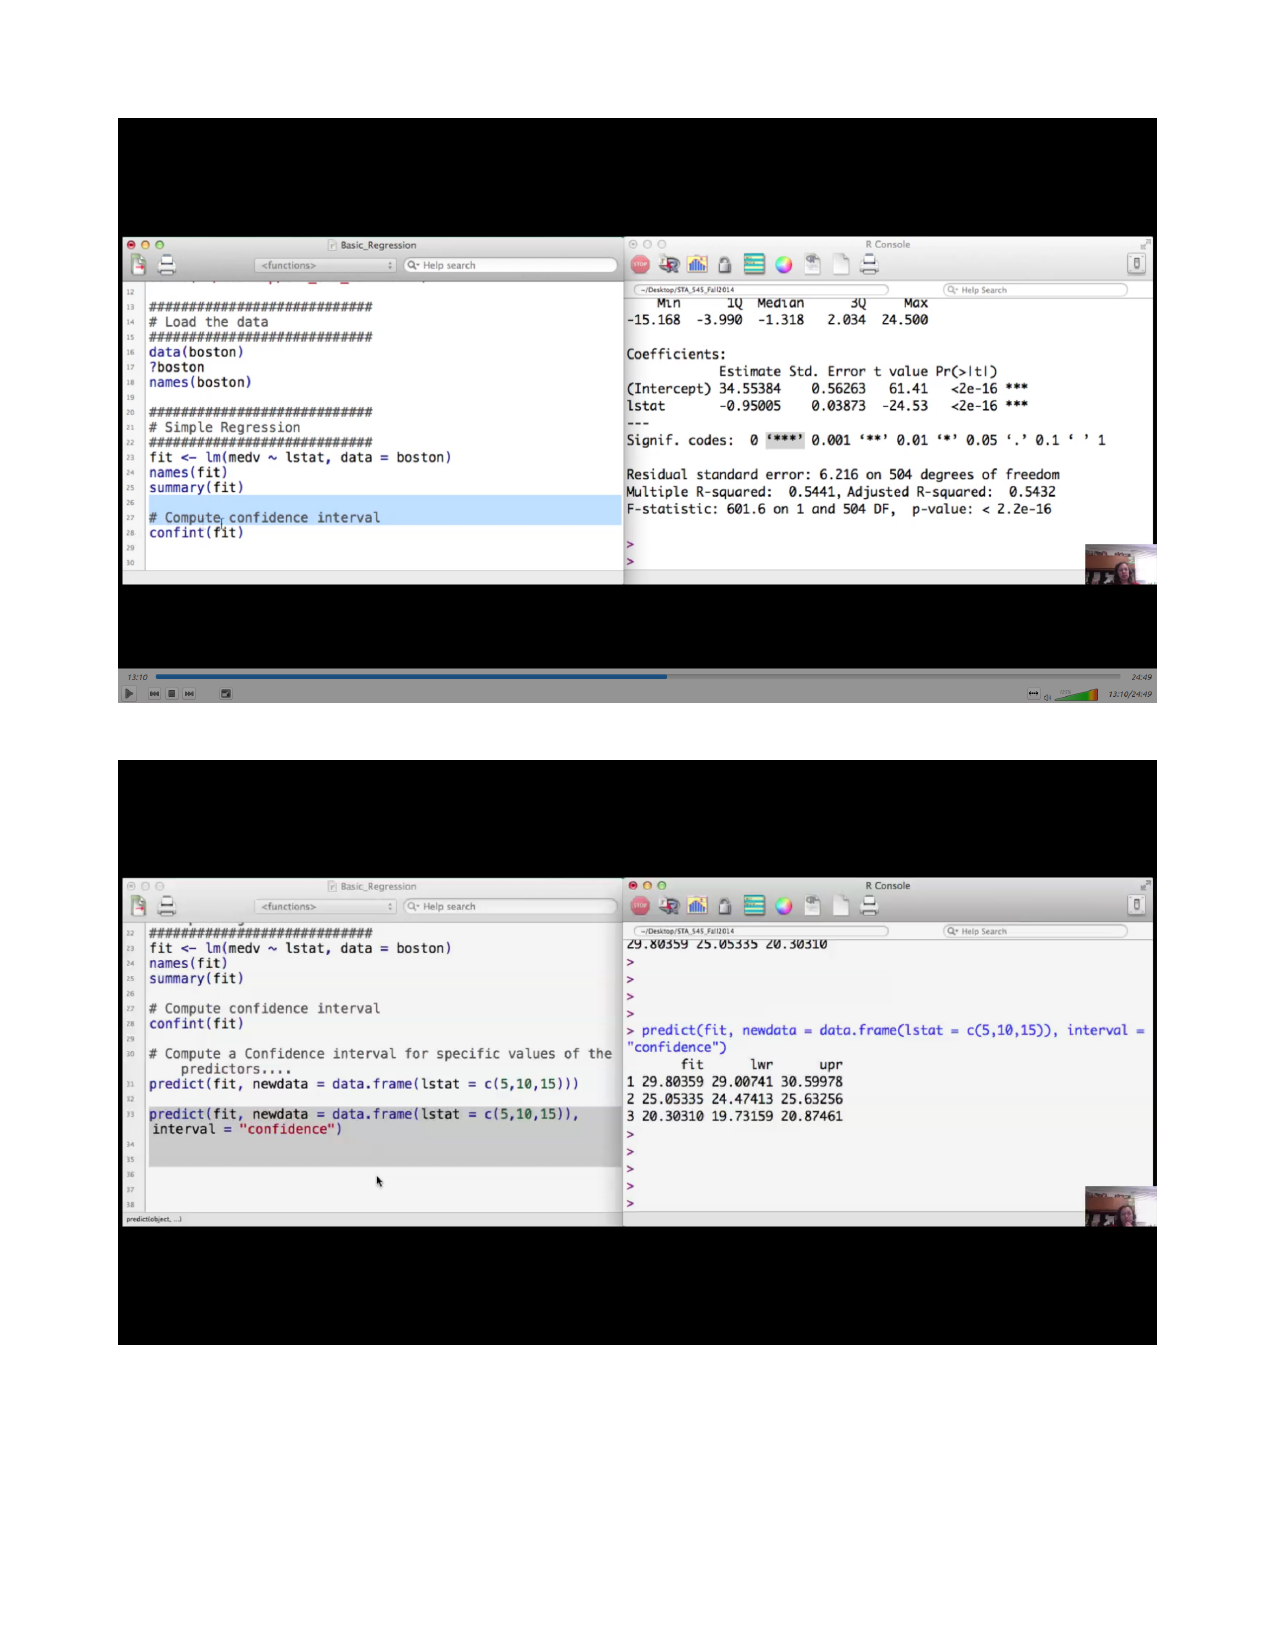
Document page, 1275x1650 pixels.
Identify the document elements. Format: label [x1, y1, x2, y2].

picture [118, 760, 1157, 1345]
picture [118, 118, 1157, 703]
